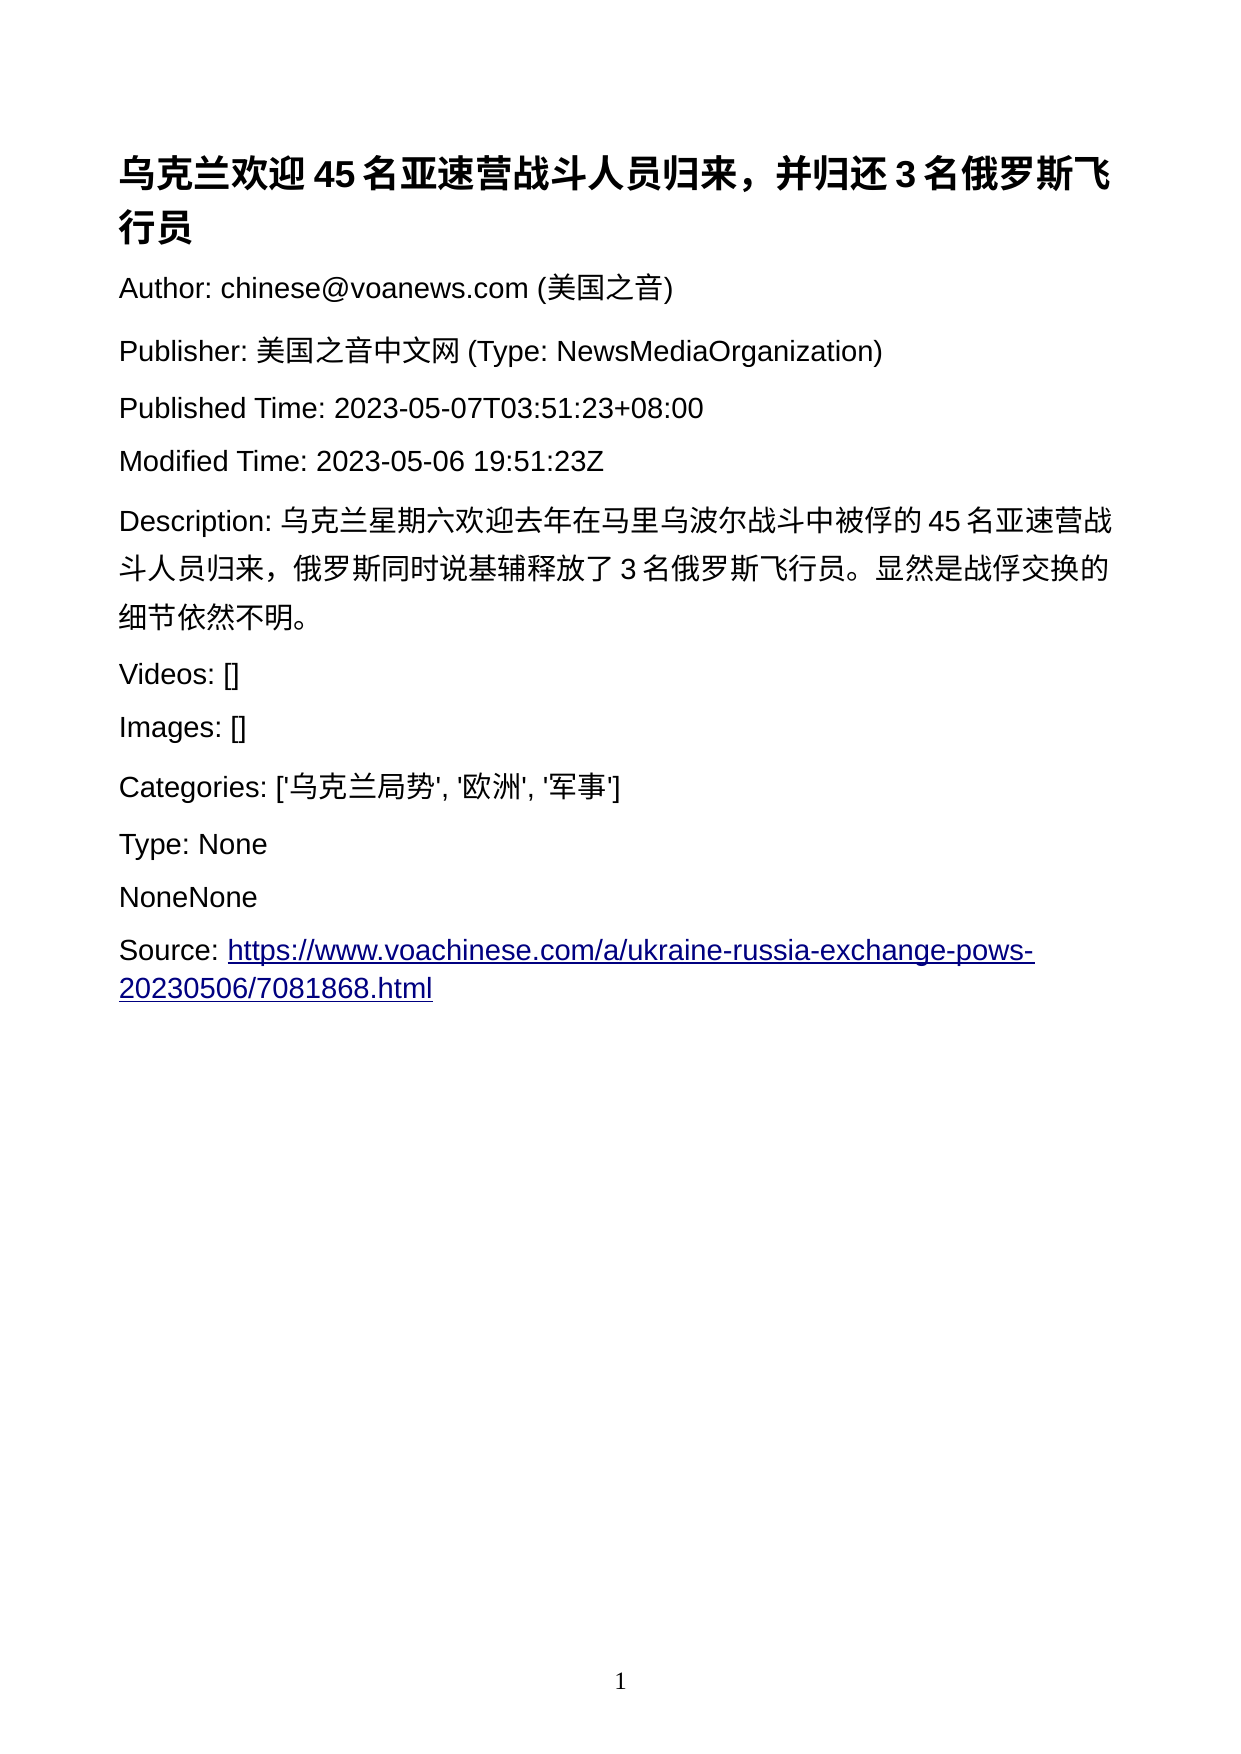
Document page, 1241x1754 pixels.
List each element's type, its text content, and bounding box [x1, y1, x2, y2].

text Images: [] [118, 710, 1122, 744]
text Categories: ['乌克兰局势', '欧洲', '军事'] [118, 763, 1122, 806]
text Published Time: 2023-05-07T03:51:23+08:00 [118, 391, 1122, 424]
text Videos: [] [118, 657, 1122, 691]
text NoneNone [118, 880, 1122, 913]
text Modified Time: 2023-05-06 19:51:23Z [118, 444, 1122, 477]
text Author: chinese@voanews.com (美国之音) [118, 264, 1122, 307]
text Description: 乌克兰星期六欢迎去年在马里乌波尔战斗中被俘的45名亚速营战斗人员归来，俄罗斯同时说基辅释放了3名俄罗斯飞行员。显然是战俘交换的细节依然不明。 [118, 497, 1122, 636]
text Source: https://www.voachinese.com/a/ukraine-russia-exchange-pows-20230506/7081868.html [118, 933, 1122, 1005]
subtitle 乌克兰欢迎45名亚速营战斗人员归来，并归还3名俄罗斯飞行员 [118, 143, 1122, 252]
text Type: None [118, 827, 1122, 860]
text Publisher: 美国之音中文网 (Type: NewsMediaOrganization) [118, 328, 1122, 370]
